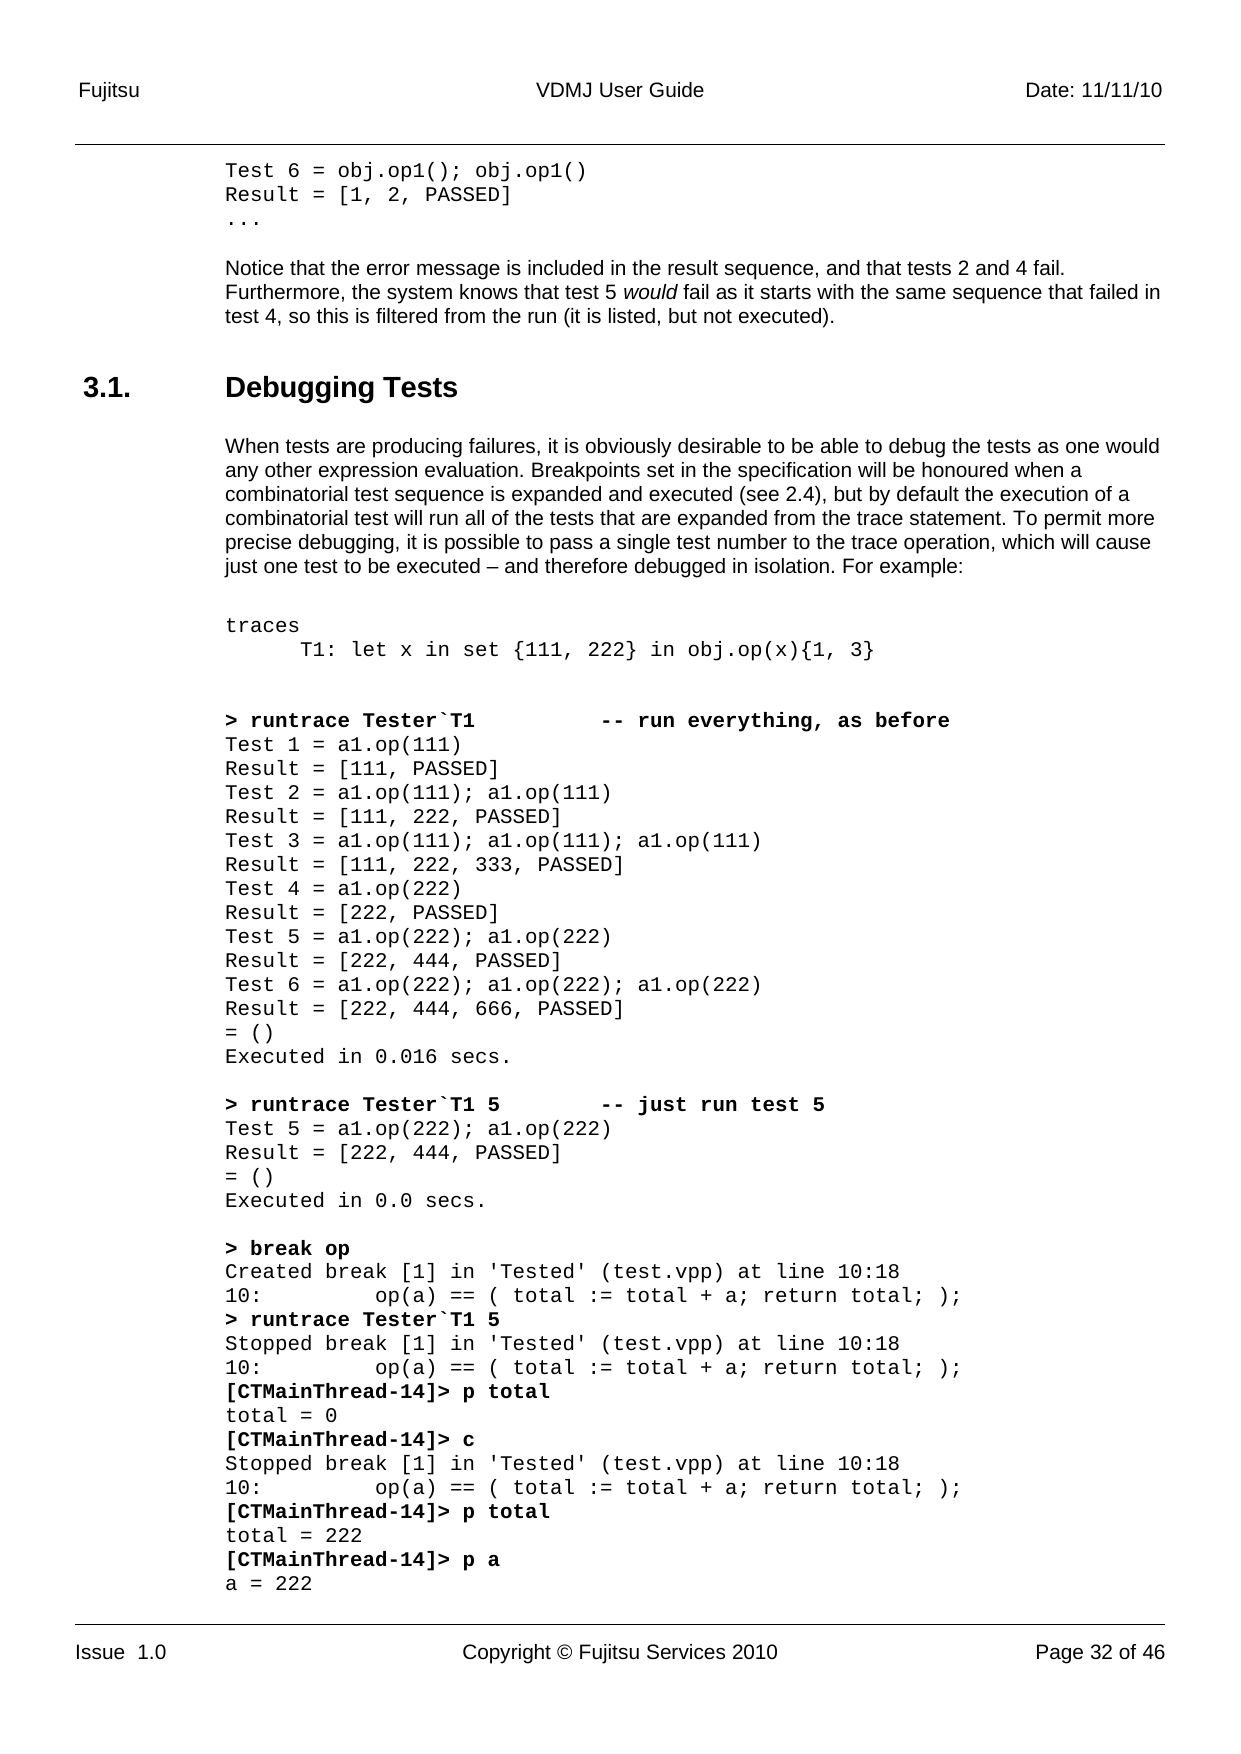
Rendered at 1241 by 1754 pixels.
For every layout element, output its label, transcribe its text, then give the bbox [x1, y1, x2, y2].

text = () [225, 1166, 1165, 1189]
text total = 0 [225, 1405, 1165, 1429]
text 10: op(a) == ( total := total + a; return total; ); [225, 1285, 1165, 1309]
text Test 6 = obj.op1(); obj.op1() [225, 160, 1165, 184]
text Result = [111, 222, 333, PASSED] [225, 854, 1165, 878]
text total = 222 [225, 1525, 1165, 1549]
text 10: op(a) == ( total := total + a; return total; ); [225, 1357, 1165, 1381]
text When tests are producing failures, it is obviously desirable to be able to debug the tests as one would any other expression evaluation. Breakpoints set in the specification will be honoured when a combinatorial test sequence is expanded and executed (see 2.4), but by default the execution of a combinatorial test will run all of the tests that are expanded from the trace statement. To permit more precise debugging, it is possible to pass a single test number to the trace operation, which will cause just one test to be executed – and therefore debugged in isolation. For example: [225, 434, 1165, 578]
text [CTMainThread-14]> p a [225, 1549, 1165, 1573]
text Result = [222, PASSED] [225, 902, 1165, 926]
text > runtrace Tester`T1 5 [225, 1309, 1165, 1333]
text > runtrace Tester`T1 -- run everything, as before [225, 710, 1165, 734]
text [CTMainThread-14]> p total [225, 1501, 1165, 1525]
text Test 5 = a1.op(222); a1.op(222) [225, 926, 1165, 950]
text = () [225, 1022, 1165, 1046]
text Stopped break [1] in 'Tested' (test.vpp) at line 10:18 [225, 1333, 1165, 1357]
text Result = [222, 444, PASSED] [225, 950, 1165, 974]
text Result = [1, 2, PASSED] [225, 184, 1165, 208]
text Result = [222, 444, 666, PASSED] [225, 998, 1165, 1022]
text Created break [1] in 'Tested' (test.vpp) at line 10:18 [225, 1261, 1165, 1285]
text [CTMainThread-14]> p total [225, 1381, 1165, 1405]
text Test 3 = a1.op(111); a1.op(111); a1.op(111) [225, 830, 1165, 854]
text ... [225, 208, 1165, 232]
text > runtrace Tester`T1 5 -- just run test 5 [225, 1094, 1165, 1118]
text Test 5 = a1.op(222); a1.op(222) [225, 1118, 1165, 1142]
subtitle Debugging Tests [75, 370, 1165, 404]
text Stopped break [1] in 'Tested' (test.vpp) at line 10:18 [225, 1453, 1165, 1477]
text Result = [111, PASSED] [225, 758, 1165, 782]
text Test 6 = a1.op(222); a1.op(222); a1.op(222) [225, 974, 1165, 998]
text Test 2 = a1.op(111); a1.op(111) [225, 782, 1165, 806]
text Test 1 = a1.op(111) [225, 734, 1165, 758]
text traces [225, 614, 1165, 638]
text Test 4 = a1.op(222) [225, 878, 1165, 902]
text Executed in 0.016 secs. [225, 1046, 1165, 1070]
text > break op [225, 1237, 1165, 1261]
text Result = [111, 222, PASSED] [225, 806, 1165, 830]
text Executed in 0.0 secs. [225, 1189, 1165, 1213]
text [CTMainThread-14]> c [225, 1429, 1165, 1453]
text a = 222 [225, 1573, 1165, 1597]
text 10: op(a) == ( total := total + a; return total; ); [225, 1477, 1165, 1501]
text Notice that the error message is included in the result sequence, and that tests 2 and 4 fail. Furthermore, the system knows that test 5 would fail as it starts with the same sequence that failed in test 4, so this is filtered from the run (it is listed, but not executed). [225, 256, 1165, 328]
text Result = [222, 444, PASSED] [225, 1142, 1165, 1166]
text T1: let x in set {111, 222} in obj.op(x){1, 3} [225, 638, 1165, 662]
